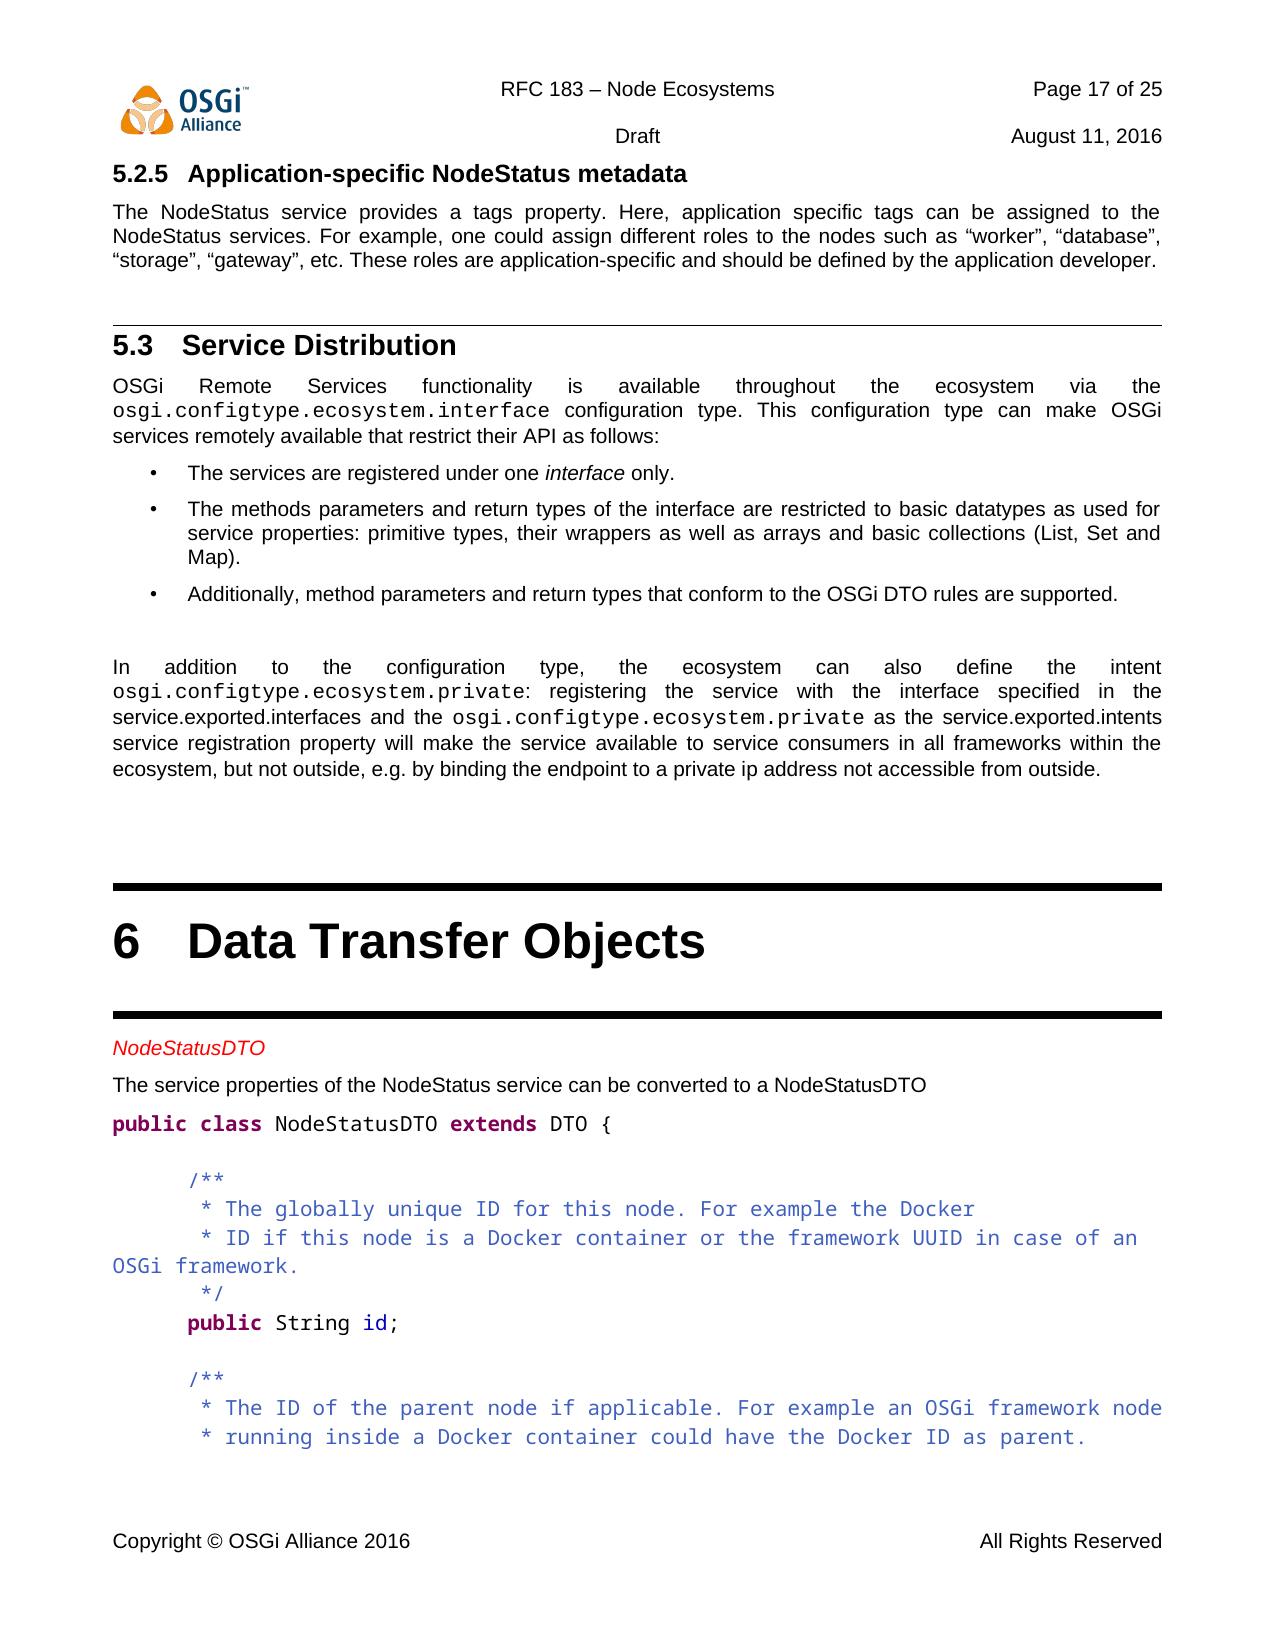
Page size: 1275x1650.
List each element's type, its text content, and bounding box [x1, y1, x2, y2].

text In addition to the configuration type, the ecosystem can also define the intent osgi.configtype.ecosystem.private: registering the service with the interface specified in the service.exported.interfaces and the osgi.configtype.ecosystem.private as the service.exported.intents service registration property will make the service available to service consumers in all frameworks within the ecosystem, but not outside, e.g. by binding the endpoint to a private ip address not accessible from outside. [112, 655, 1162, 783]
text public class NodeStatusDTO extends DTO { [112, 1109, 1162, 1137]
text public String id; [112, 1308, 1162, 1336]
text OSGi Remote Services functionality is available throughout the ecosystem via the osgi.configtype.ecosystem.interface configuration type. This configuration type can make OSGi services remotely available that restrict their API as follows: [112, 374, 1162, 448]
text /** [112, 1166, 1162, 1194]
text /** [112, 1365, 1162, 1393]
list Additionally, method parameters and return types that conform to the OSGi DTO rules are supported. [150, 582, 1162, 606]
subtitle Data Transfer Objects [112, 884, 1162, 1019]
picture [113, 78, 257, 142]
subtitle Application-specific NodeStatus metadata [112, 159, 1162, 188]
list The methods parameters and return types of the interface are restricted to basic datatypes as used for service properties: primitive types, their wrappers as well as arrays and basic collections (List, Set and Map). [150, 497, 1162, 569]
text * The ID of the parent node if applicable. For example an OSGi framework node [112, 1393, 1162, 1422]
subtitle Service Distribution [112, 326, 1162, 362]
text * ID if this node is a Docker container or the framework UUID in case of an OSGi framework. [112, 1223, 1162, 1279]
text * The globally unique ID for this node. For example the Docker [112, 1194, 1162, 1223]
text */ [112, 1279, 1162, 1308]
text * running inside a Docker container could have the Docker ID as parent. [112, 1422, 1162, 1450]
text The NodeStatus service provides a tags property. Here, application specific tags can be assigned to the NodeStatus services. For example, one could assign different roles to the nodes such as “worker”, “database”, “storage”, “gateway”, etc. These roles are application-specific and should be defined by the application developer. [112, 200, 1162, 272]
text The service properties of the NodeStatus service can be converted to a NodeStatusDTO [112, 1072, 1162, 1096]
list The services are registered under one interface only. [150, 461, 1162, 485]
